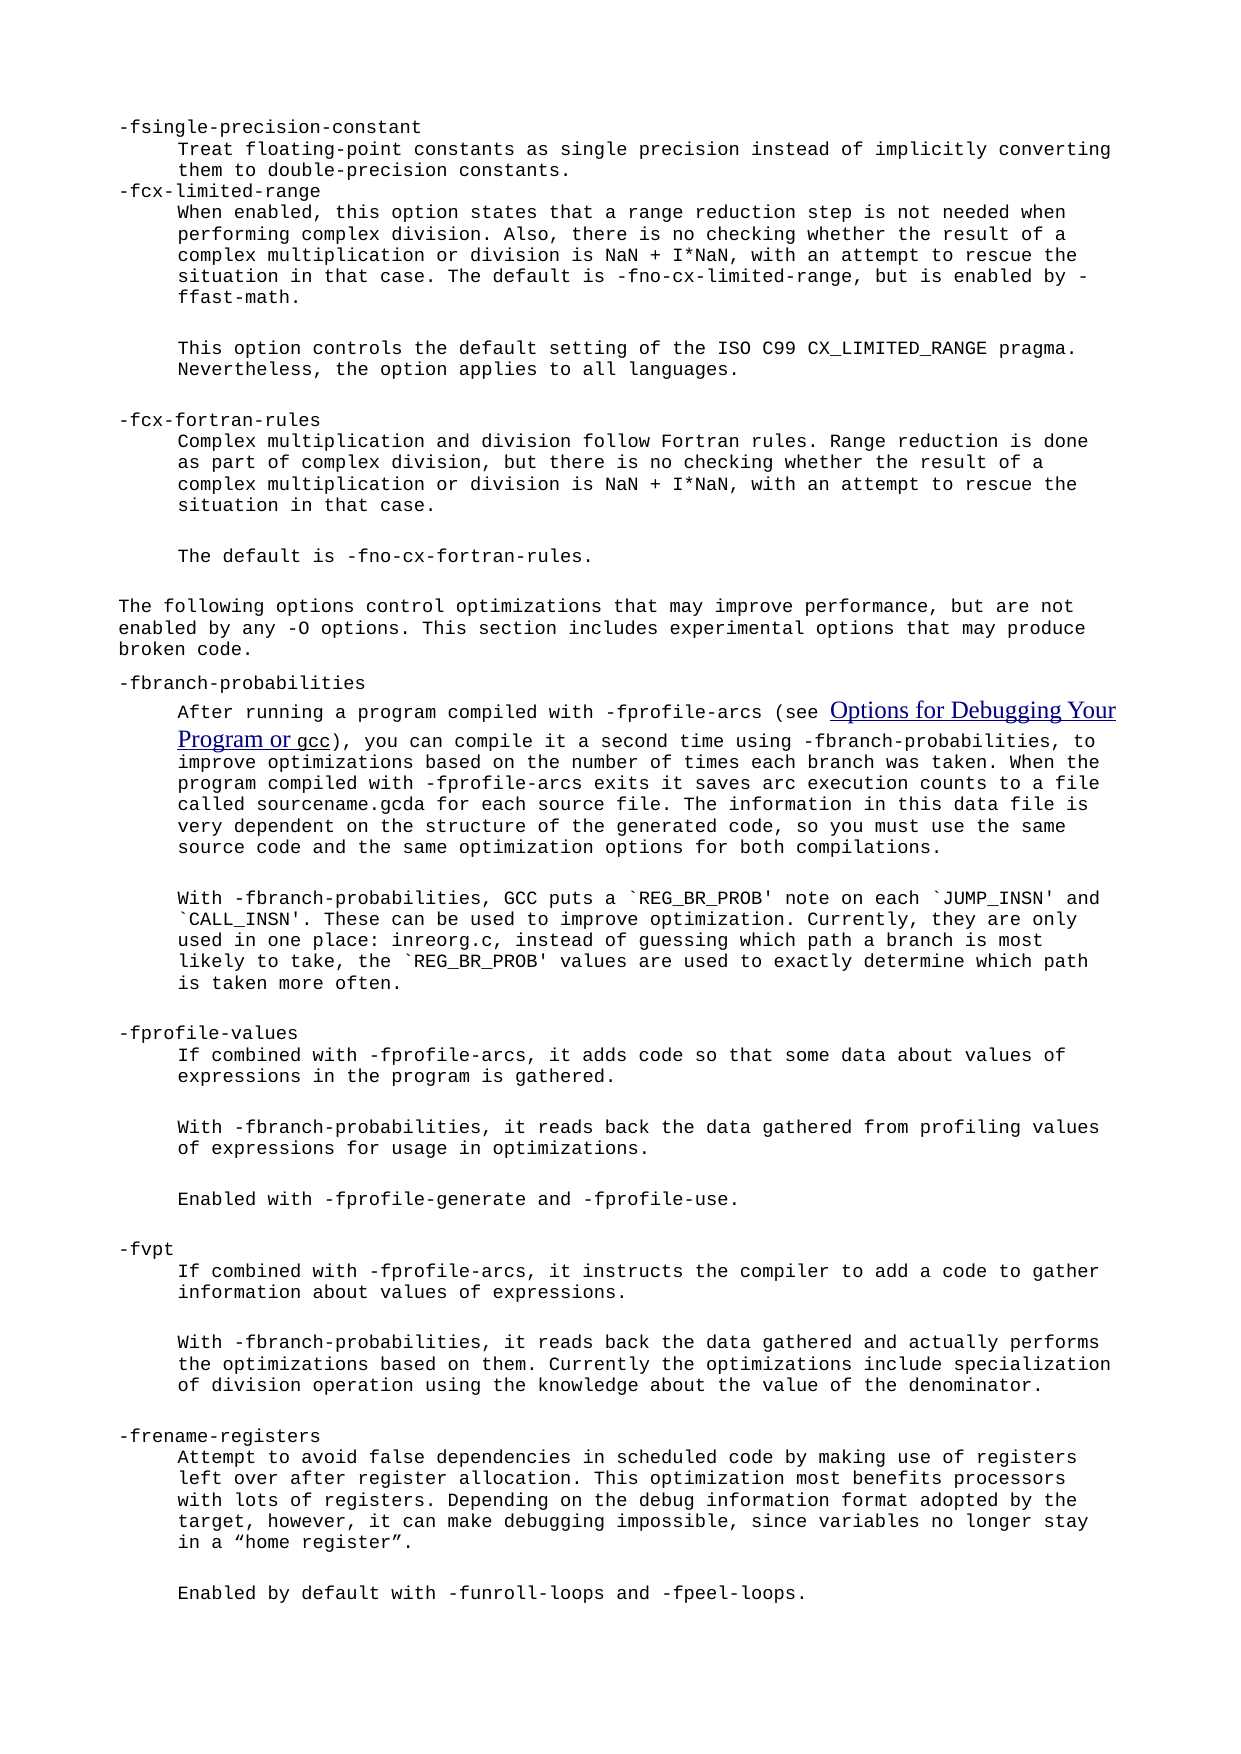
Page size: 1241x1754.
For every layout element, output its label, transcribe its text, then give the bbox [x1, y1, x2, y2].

list With -fbranch-probabilities, GCC puts a `REG_BR_PROB' note on each `JUMP_INSN' and `CALL_INSN'. These can be used to improve optimization. Currently, they are only used in one place: inreorg.c, instead of guessing which path a branch is most likely to take, the `REG_BR_PROB' values are used to exactly determine which path is taken more often. [177, 888, 1122, 995]
list With -fbranch-probabilities, it reads back the data gathered and actually performs the optimizations based on them. Currently the optimizations include specialization of division operation using the knowledge about the value of the denominator. [177, 1333, 1122, 1397]
list Complex multiplication and division follow Fortran rules. Range reduction is done as part of complex division, but there is no checking whether the result of a complex multiplication or division is NaN + I*NaN, with an attempt to rescue the situation in that case. [177, 432, 1122, 517]
list This option controls the default setting of the ISO C99 CX_LIMITED_RANGE pragma. Nevertheless, the option applies to all languages. [177, 339, 1122, 381]
list After running a program compiled with -fprofile-arcs (see Options for Debugging Your Program or gcc), you can compile it a second time using -fbranch-probabilities, to improve optimizations based on the number of times each branch was taken. When the program compiled with -fprofile-arcs exits it saves arc execution counts to a file called sourcename.gcda for each source file. The information in this data file is very dependent on the structure of the generated code, so you must use the same source code and the same optimization options for both compilations. [177, 695, 1122, 859]
subtitle -fcx-fortran-rules [118, 411, 1122, 432]
subtitle -fcx-limited-range [118, 182, 1122, 203]
list If combined with -fprofile-arcs, it adds code so that some data about values of expressions in the program is gathered. [177, 1045, 1122, 1088]
subtitle -fbranch-probabilities [118, 673, 1122, 695]
subtitle -fsingle-precision-constant [118, 118, 1122, 139]
list With -fbranch-probabilities, it reads back the data gathered from profiling values of expressions for usage in optimizations. [177, 1117, 1122, 1160]
list The default is -fno-cx-fortran-rules. [177, 547, 1122, 568]
subtitle -frename-registers [118, 1427, 1122, 1448]
list If combined with -fprofile-arcs, it instructs the compiler to add a code to gather information about values of expressions. [177, 1261, 1122, 1304]
text The following options control optimizations that may improve performance, but are not enabled by any -O options. This section includes experimental options that may produce broken code. [118, 597, 1122, 661]
subtitle -fvpt [118, 1240, 1122, 1261]
list Enabled with -fprofile-generate and -fprofile-use. [177, 1189, 1122, 1211]
list Treat floating-point constants as single precision instead of implicitly converting them to double-precision constants. [177, 139, 1122, 182]
subtitle -fprofile-values [118, 1024, 1122, 1045]
list When enabled, this option states that a range reduction step is not needed when performing complex division. Also, there is no checking whether the result of a complex multiplication or division is NaN + I*NaN, with an attempt to rescue the situation in that case. The default is -fno-cx-limited-range, but is enabled by -ffast-math. [177, 203, 1122, 309]
list Attempt to avoid false dependencies in scheduled code by making use of registers left over after register allocation. This optimization most benefits processors with lots of registers. Depending on the debug information format adopted by the target, however, it can make debugging impossible, since variables no longer stay in a “home register”. [177, 1448, 1122, 1554]
list Enabled by default with -funroll-loops and -fpeel-loops. [177, 1583, 1122, 1605]
